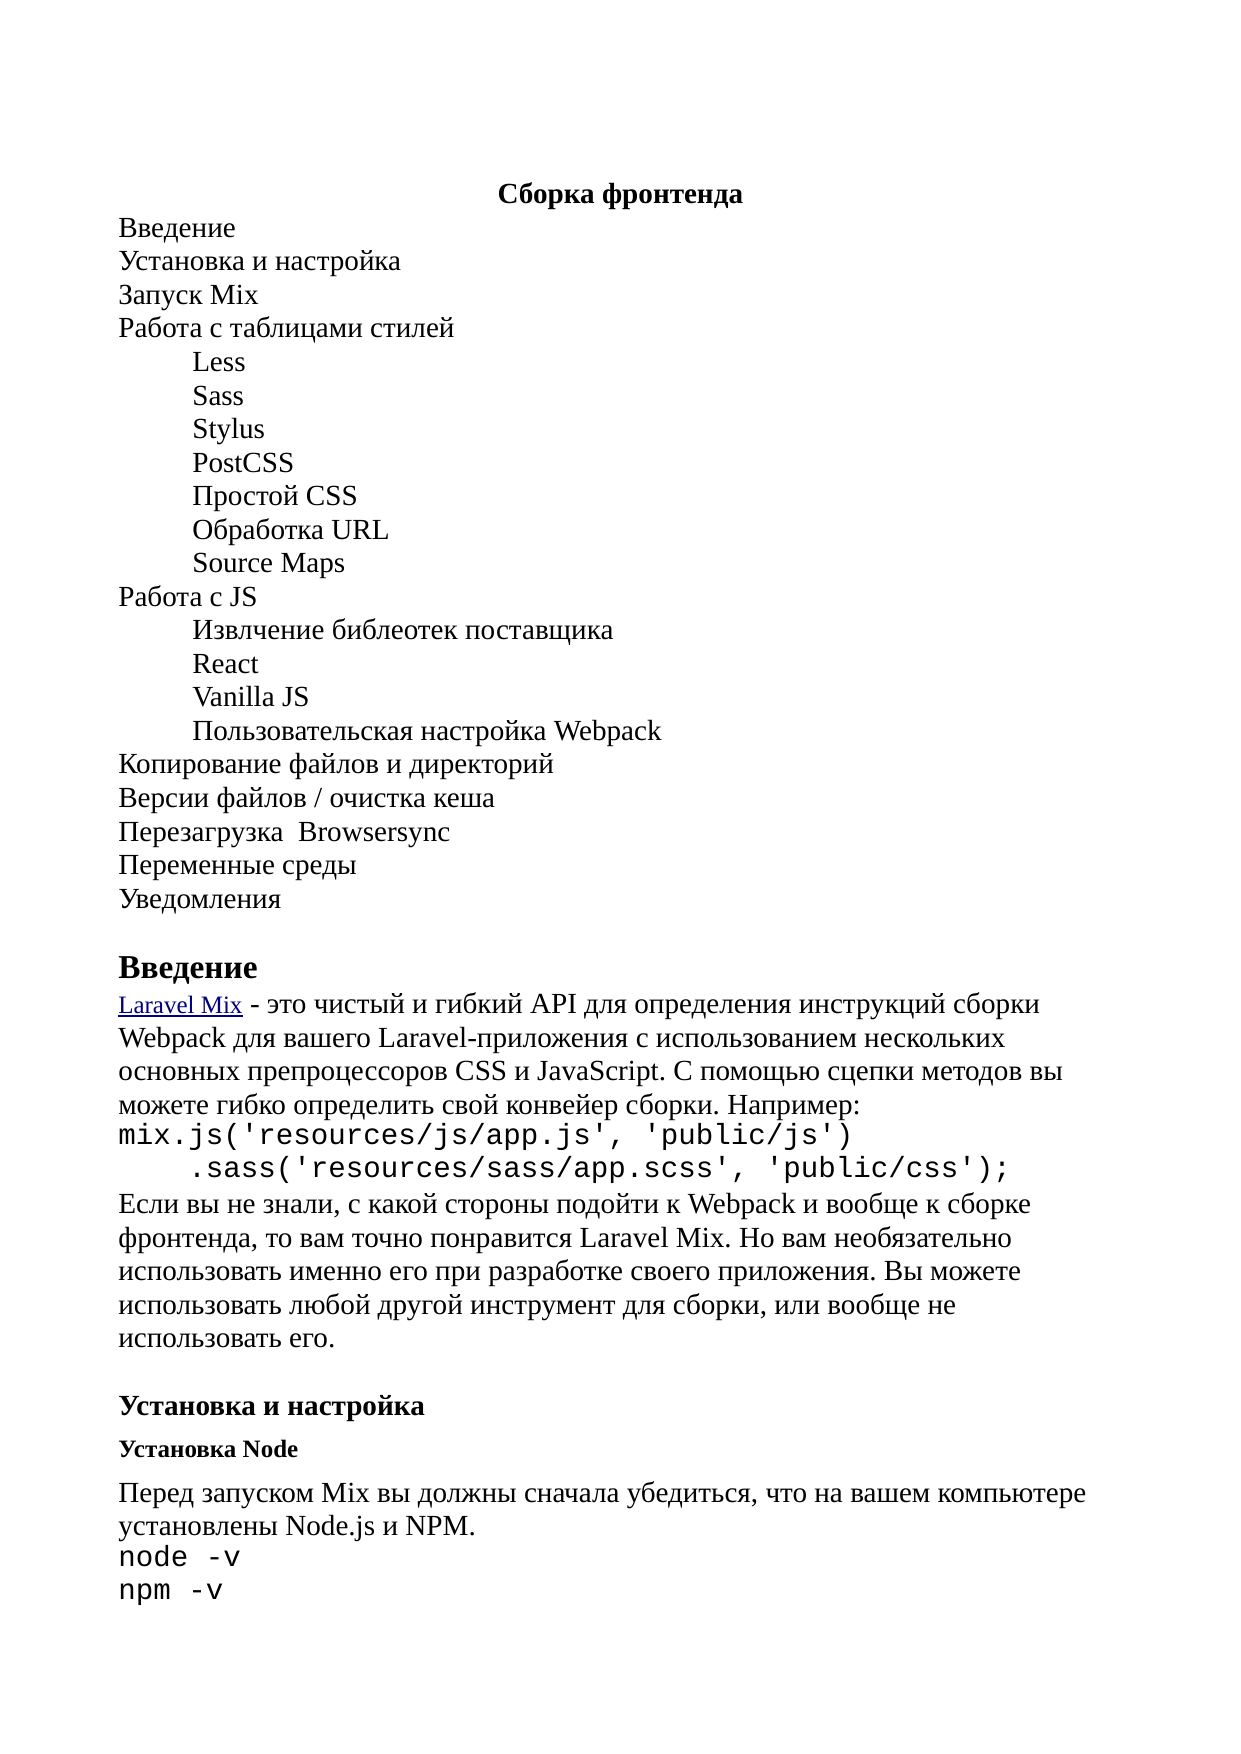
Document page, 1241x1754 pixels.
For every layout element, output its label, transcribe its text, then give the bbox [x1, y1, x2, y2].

text Установка и настройка [118, 243, 1122, 277]
subtitle Введение [118, 948, 1122, 986]
text Vanilla JS [118, 679, 1122, 713]
text npm -v [118, 1575, 1122, 1608]
text Извлчение библеотек поставщика [118, 612, 1122, 646]
text Если вы не знали, с какой стороны подойти к Webpack и вообще к сборке фронтенда, то вам точно понравится Laravel Mix. Но вам необязательно использовать именно его при разработке своего приложения. Вы можете использовать любой другой инструмент для сборки, или вообще не использовать его. [118, 1186, 1122, 1354]
text Работа с таблицами стилей [118, 311, 1122, 344]
text Введение [118, 210, 1122, 243]
subtitle Установка Node [118, 1434, 1122, 1462]
text Less [118, 344, 1122, 378]
subtitle Сборка фронтенда [118, 176, 1122, 210]
text Работа с JS [118, 579, 1122, 612]
text Обработка URL [118, 512, 1122, 545]
text Перезагрузка Browsersync [118, 814, 1122, 847]
text node -v [118, 1542, 1122, 1575]
text Запуск Mix [118, 277, 1122, 311]
text Версии файлов / очистка кеша [118, 780, 1122, 814]
text Sass [118, 378, 1122, 411]
subtitle Установка и настройка [118, 1388, 1122, 1421]
text Переменные среды [118, 847, 1122, 881]
text Stylus [118, 411, 1122, 445]
text Source Maps [118, 545, 1122, 579]
text PostCSS [118, 445, 1122, 478]
text Перед запуском Mix вы должны сначала убедиться, что на вашем компьютере установлены Node.js и NPM. [118, 1475, 1122, 1542]
text Пользовательская настройка Webpack [118, 713, 1122, 747]
text Простой CSS [118, 478, 1122, 512]
text React [118, 646, 1122, 679]
text mix.js('resources/js/app.js', 'public/js') [118, 1120, 1122, 1153]
text .sass('resources/sass/app.scss', 'public/css'); [118, 1153, 1122, 1186]
text Laravel Mix - это чистый и гибкий API для определения инструкций сборки Webpack для вашего Laravel-приложения с использованием нескольких основных препроцессоров CSS и JavaScript. С помощью сцепки методов вы можете гибко определить свой конвейер сборки. Например: [118, 986, 1122, 1120]
text Копирование файлов и директорий [118, 747, 1122, 780]
text Уведомления [118, 881, 1122, 914]
